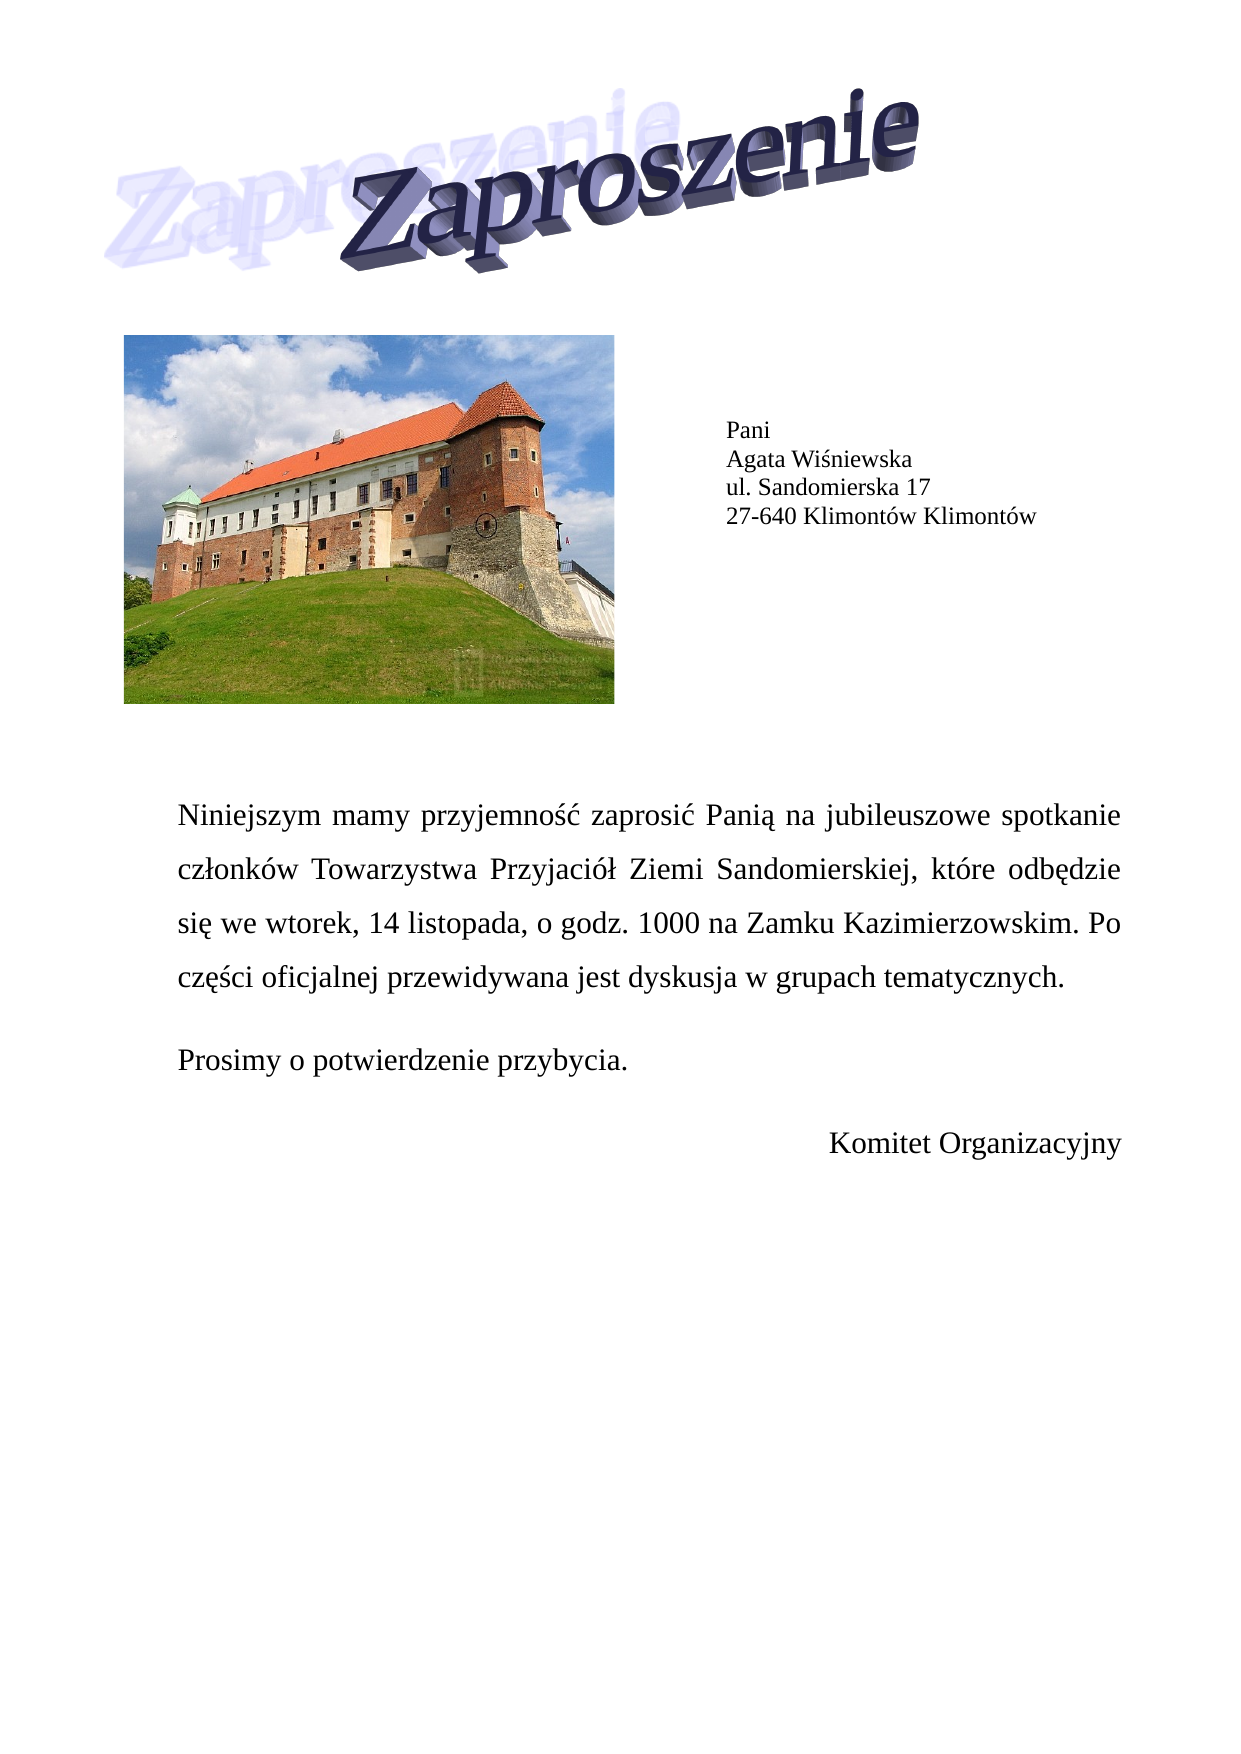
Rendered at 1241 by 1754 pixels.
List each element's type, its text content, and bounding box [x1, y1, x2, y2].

picture [123, 335, 615, 704]
text Niniejszym mamy przyjemność zaprosić Panią na jubileuszowe spotkanie członków Towarzystwa Przyjaciół Ziemi Sandomierskiej, które odbędzie się we wtorek, 14 listopada, o godz. 1000 na Zamku Kazimierzowskim. Po części oficjalnej przewidywana jest dyskusja w grupach tematycznych. [177, 796, 1122, 994]
text Prosimy o potwierdzenie przybycia. [177, 1041, 1122, 1077]
table_header [118, 317, 620, 738]
text 27-640 Klimontów Klimontów [726, 501, 1168, 530]
table_header [620, 317, 1122, 738]
text Agata Wiśniewska [726, 444, 1168, 472]
text ul. Sandomierska 17 [726, 472, 1168, 501]
text Komitet Organizacyjny [177, 1124, 1122, 1160]
text Pani [726, 415, 1168, 444]
